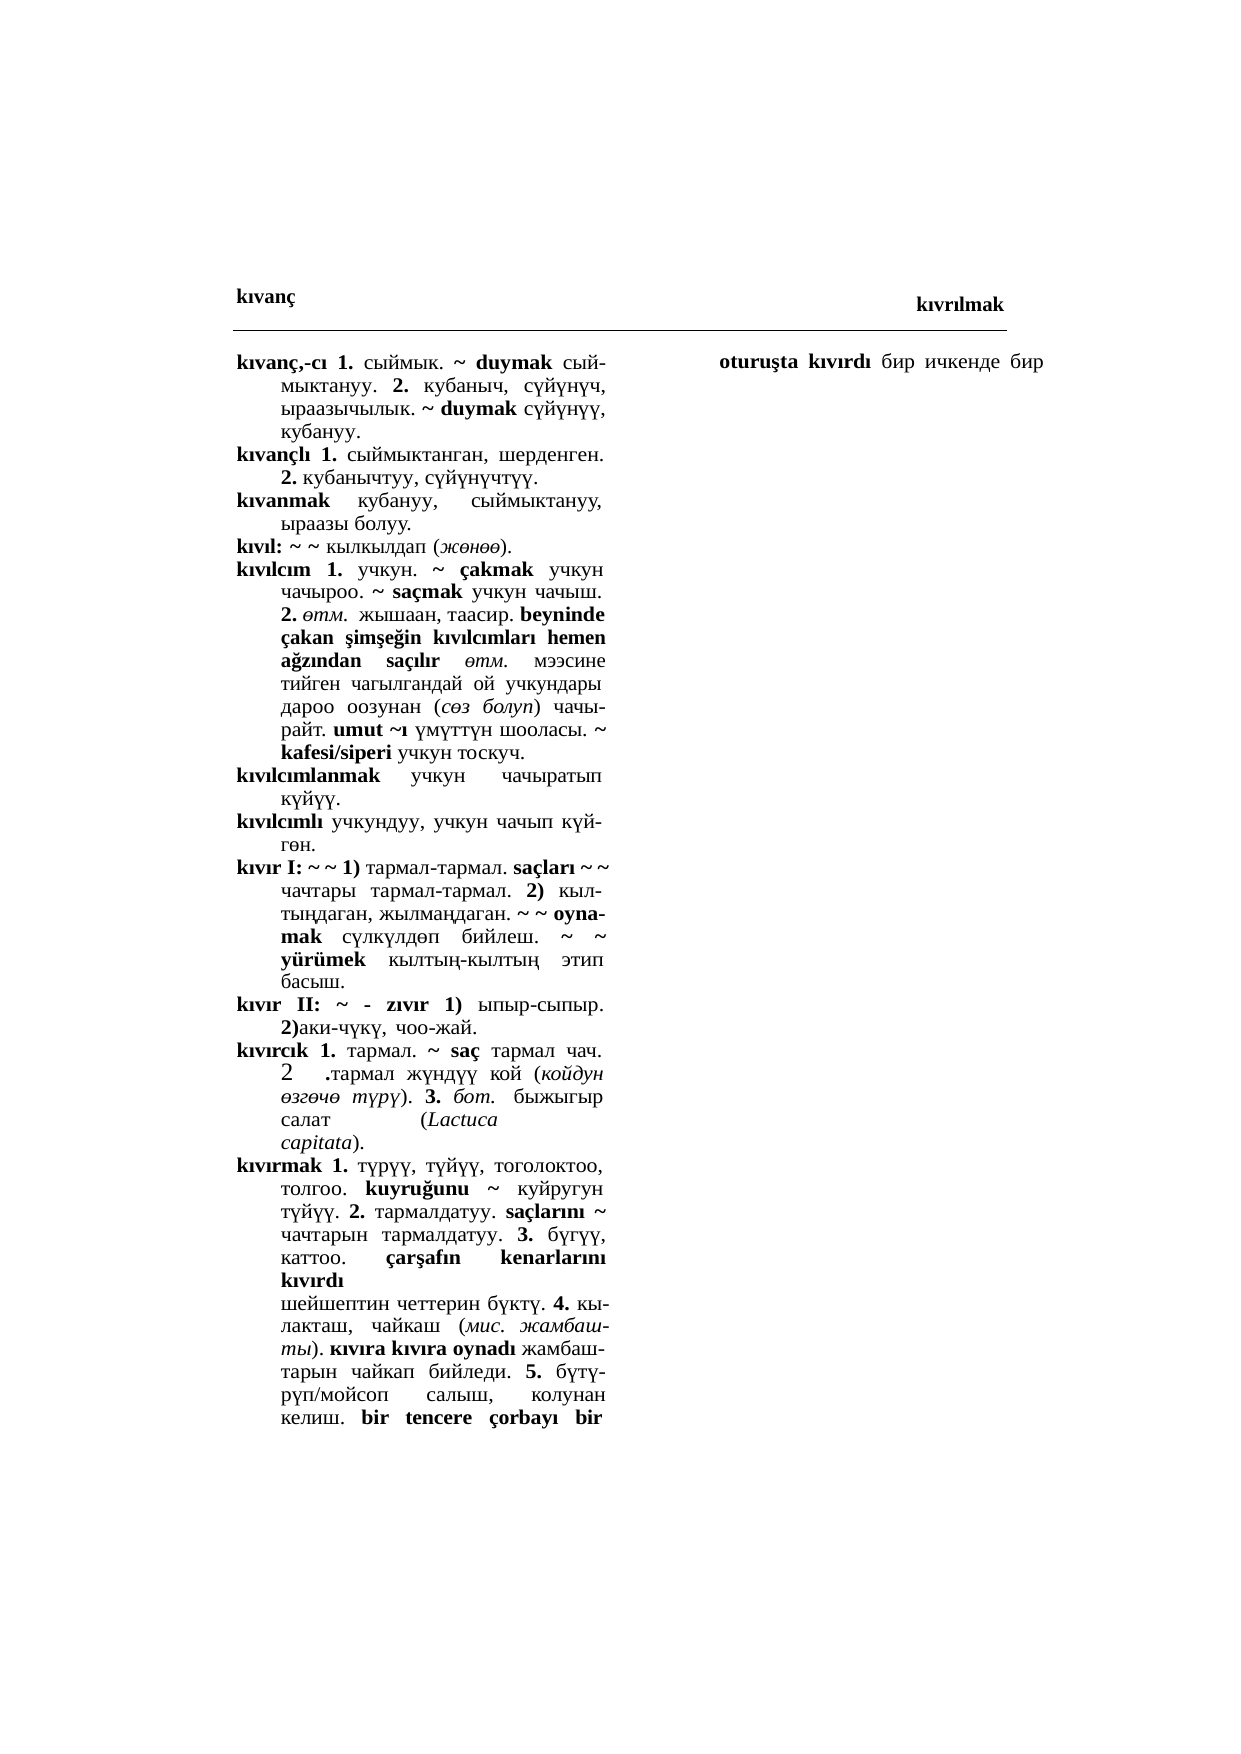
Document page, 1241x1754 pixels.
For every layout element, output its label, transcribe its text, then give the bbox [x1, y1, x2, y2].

text салат (Lactuca capitata). [281, 1108, 498, 1154]
text шейшептин четтерин бүктү. 4. кы- лакташ, чайкаш (мис. жамбаш- ты). кıvıra kıvıra oynadı жамбаш- [281, 1292, 609, 1360]
text kıvançlı 1. сыймыктанган, шерденген. [236, 443, 609, 466]
text kıvırmak 1. түрүү, түйүү, тоголоктоо, толгоо. kuyruğunu ~ куйругун [236, 1154, 606, 1200]
text kıvılcımlı учкундуу, учкун чачып күй- [236, 810, 606, 833]
text 2)аки-чүкү, чоо-жай. [281, 1016, 478, 1039]
text çakan şimşeğin kıvılcımları hemen ağzından saçılır өтм. мээсине тийген чагылгандай ой учкундары [281, 626, 606, 695]
text тарын чайкап бийледи. 5. бүтү- рүп/мойсоп салыш, колунан келиш. bir tencere çorbayı bir [281, 1361, 606, 1429]
text kıvılcım 1. учкун. ~ çakmak учкун чачыроо. ~ saçmak учкун чачыш. [236, 558, 609, 603]
text чачтары тармал-тармал. 2) кыл- [281, 879, 606, 902]
list .тармал жүндүү кой (койдун өзгөчө түрү). 3. бот. быжыгыр [281, 1062, 606, 1108]
text басыш. [281, 971, 348, 993]
text kıvanç,-cı 1. сыймык. ~ duymak сый- мыктануу. 2. кубаныч, сүйүнүч, ыраазычылык. ~ duymak сүйүнүү, кубануу. [236, 350, 606, 443]
text kıvır I: ~ ~ 1) тармал-тармал. saçları ~ ~ [236, 856, 609, 879]
text kıvırcık 1. тармал. ~ saç тармал чач. [236, 1039, 609, 1062]
text түйүү. 2. тармалдатуу. saçlarını ~ чачтарын тармалдатуу. 3. бүгүү, каттоо. çarşafın kenarlarını kıvırdı [281, 1200, 606, 1292]
text kıvrılmak [916, 292, 1065, 316]
text дароо оозунан (сөз болуп) чачы- райт. umut ~ı үмүттүн шооласы. ~ kafesi/siperi учкун тоскуч. [281, 695, 606, 764]
text oturuşta kıvırdı бир ичкенде бир [719, 350, 1061, 373]
text kıvılcımlanmak учкун чачыратып күйүү. [236, 764, 606, 810]
text гөн. [281, 833, 317, 856]
text 2. кубанычтуу, сүйүнүчтүү. [281, 466, 539, 489]
text тыңдаган, жылмаңдаган. ~ ~ oyna- mak сүлкүлдөп бийлеш. ~ ~ yürümek кылтың-кылтың этип [281, 902, 606, 971]
text 2. өтм. жышаан, таасир. beyninde [281, 603, 606, 626]
text kıvıl: ~ ~ кылкылдап (жөнөө). [236, 535, 609, 558]
text kıvır II: ~ - zıvır 1) ыпыр-сыпыр. [236, 993, 609, 1016]
text kıvanç [236, 284, 296, 308]
text kıvanmak кубануу, сыймыктануу, ыраазы болуу. [236, 489, 606, 535]
